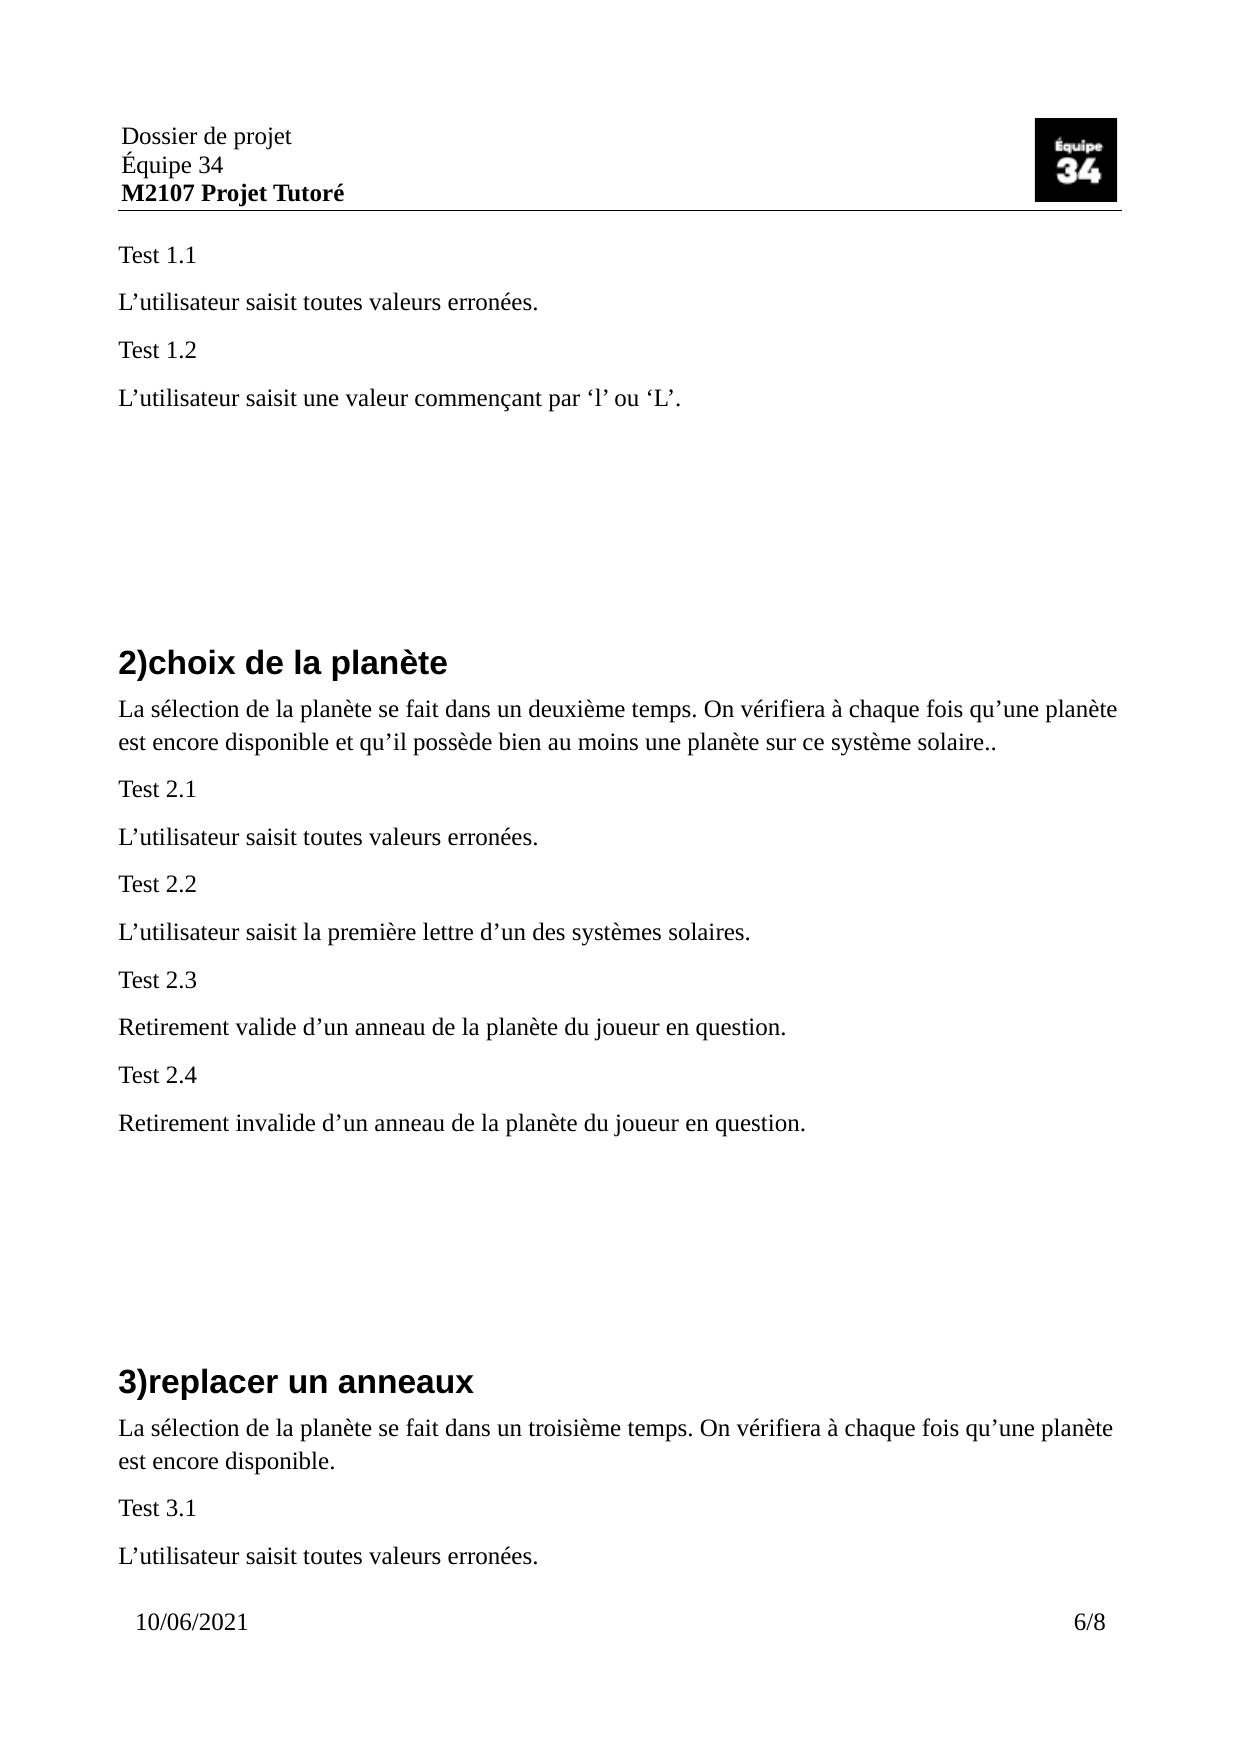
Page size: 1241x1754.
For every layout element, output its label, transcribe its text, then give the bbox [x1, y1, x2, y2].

text La sélection de la planète se fait dans un troisième temps. On vérifiera à chaque fois qu’une planète est encore disponible. [118, 1413, 1122, 1474]
subtitle 2)choix de la planète [118, 643, 1122, 681]
picture [1034, 118, 1118, 202]
text Test 2.2 [118, 869, 1122, 898]
text Test 2.3 [118, 965, 1122, 993]
text Retirement invalide d’un anneau de la planète du joueur en question. [118, 1108, 1122, 1136]
text Test 1.2 [118, 335, 1122, 364]
text L’utilisateur saisit la première lettre d’un des systèmes solaires. [118, 917, 1122, 946]
text L’utilisateur saisit toutes valeurs erronées. [118, 822, 1122, 851]
text L’utilisateur saisit une valeur commençant par ‘l’ ou ‘L’. [118, 383, 1122, 411]
text L’utilisateur saisit toutes valeurs erronées. [118, 1541, 1122, 1570]
text La sélection de la planète se fait dans un deuxième temps. On vérifiera à chaque fois qu’une planète est encore disponible et qu’il possède bien au moins une planète sur ce système solaire.. [118, 694, 1122, 756]
text Test 2.4 [118, 1060, 1122, 1089]
text Test 1.1 [118, 240, 1122, 268]
text Retirement valide d’un anneau de la planète du joueur en question. [118, 1012, 1122, 1041]
text L’utilisateur saisit toutes valeurs erronées. [118, 287, 1122, 316]
text Test 3.1 [118, 1493, 1122, 1522]
text Test 2.1 [118, 774, 1122, 803]
subtitle 3)replacer un anneaux [118, 1362, 1122, 1400]
